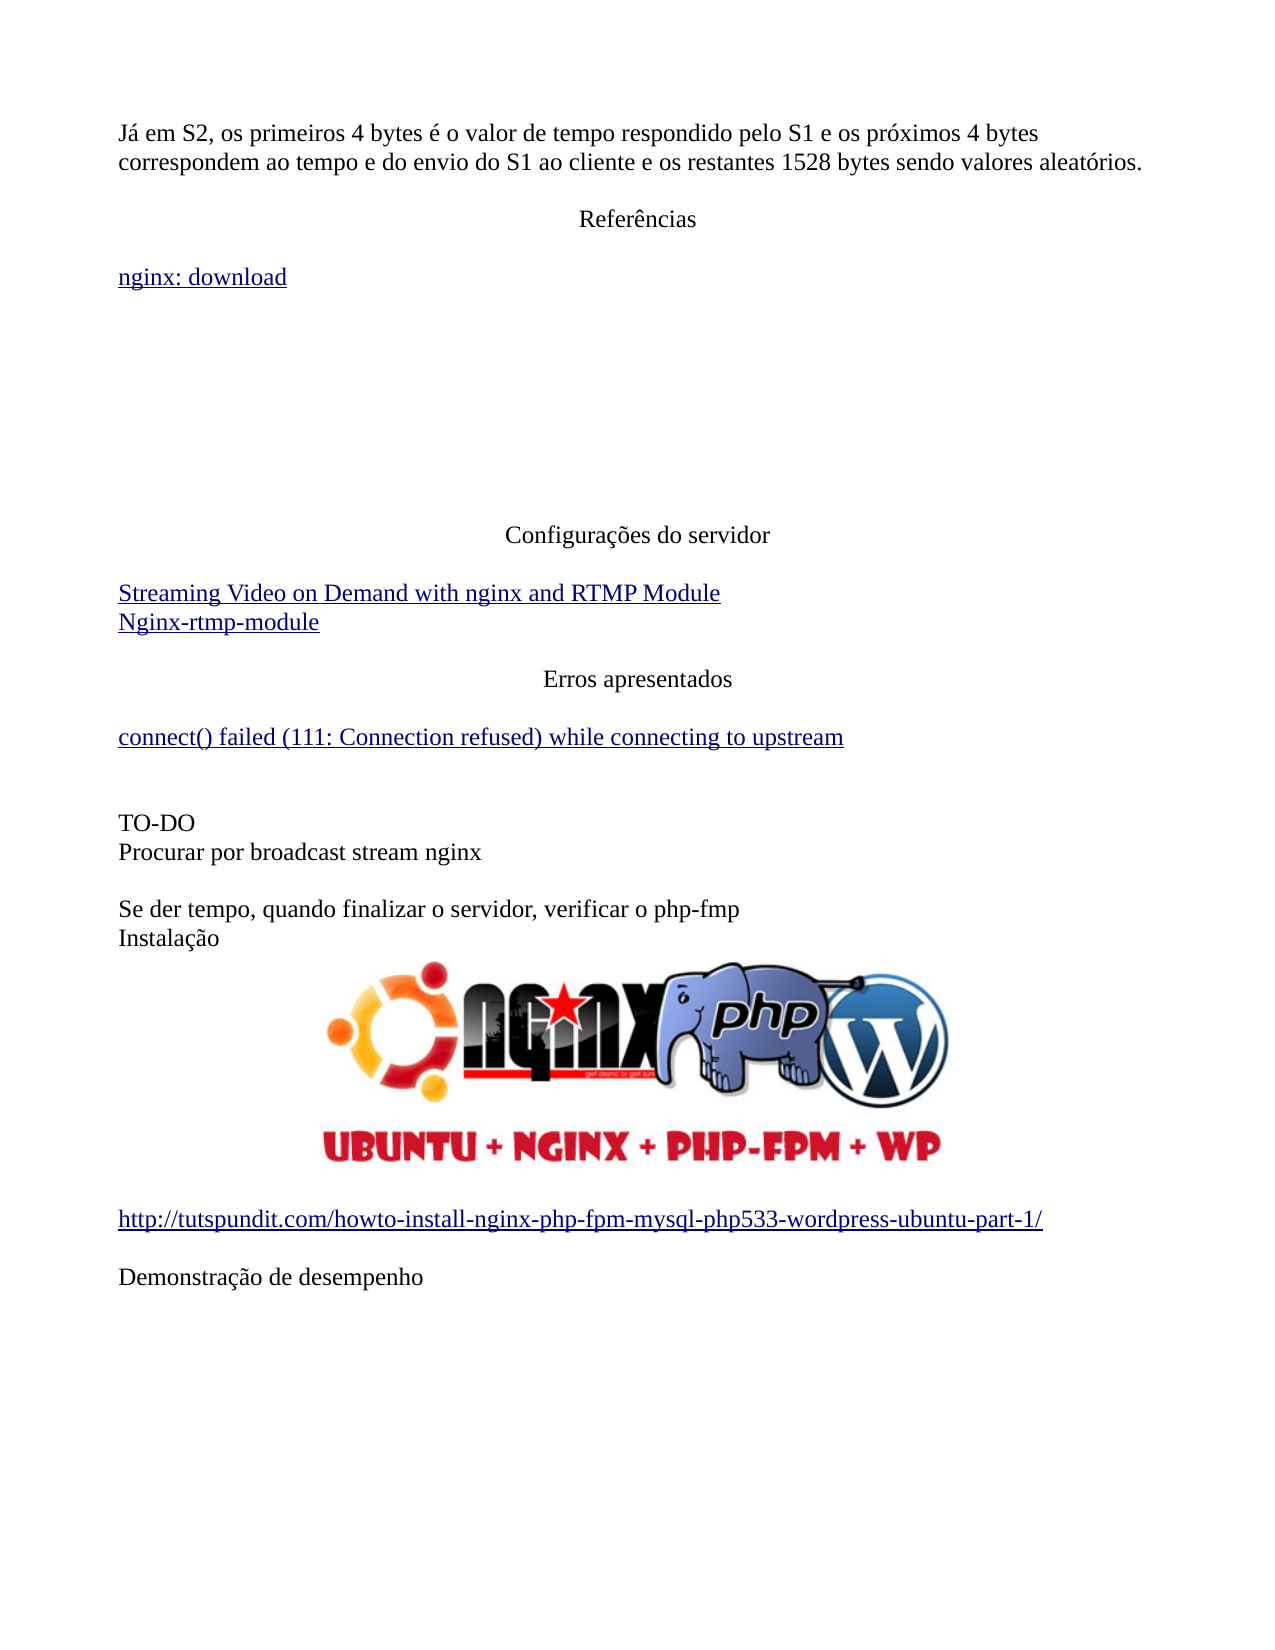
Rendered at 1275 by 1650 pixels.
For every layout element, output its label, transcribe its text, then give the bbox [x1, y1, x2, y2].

text TO-DO [118, 808, 1157, 837]
text http://tutspundit.com/howto-install-nginx-php-fpm-mysql-php533-wordpress-ubuntu-part-1/ [118, 1204, 1157, 1233]
text Nginx-rtmp-module [118, 607, 1157, 636]
text connect() failed (111: Connection refused) while connecting to upstream [118, 722, 1157, 751]
text Configurações do servidor [118, 521, 1157, 549]
text Demonstração de desempenho [118, 1262, 1157, 1291]
text Erros apresentados [118, 664, 1157, 693]
text Referências [118, 204, 1157, 233]
text Procurar por broadcast stream nginx [118, 837, 1157, 866]
text Streaming Video on Demand with nginx and RTMP Module [118, 578, 1157, 607]
text Já em S2, os primeiros 4 bytes é o valor de tempo respondido pelo S1 e os próximos 4 bytes correspondem ao tempo e do envio do S1 ao cliente e os restantes 1528 bytes sendo valores aleatórios. [118, 118, 1157, 176]
text Instalação [118, 923, 1157, 952]
picture [310, 951, 965, 1176]
text nginx: download [118, 262, 1157, 291]
text Se der tempo, quando finalizar o servidor, verificar o php-fmp [118, 894, 1157, 923]
